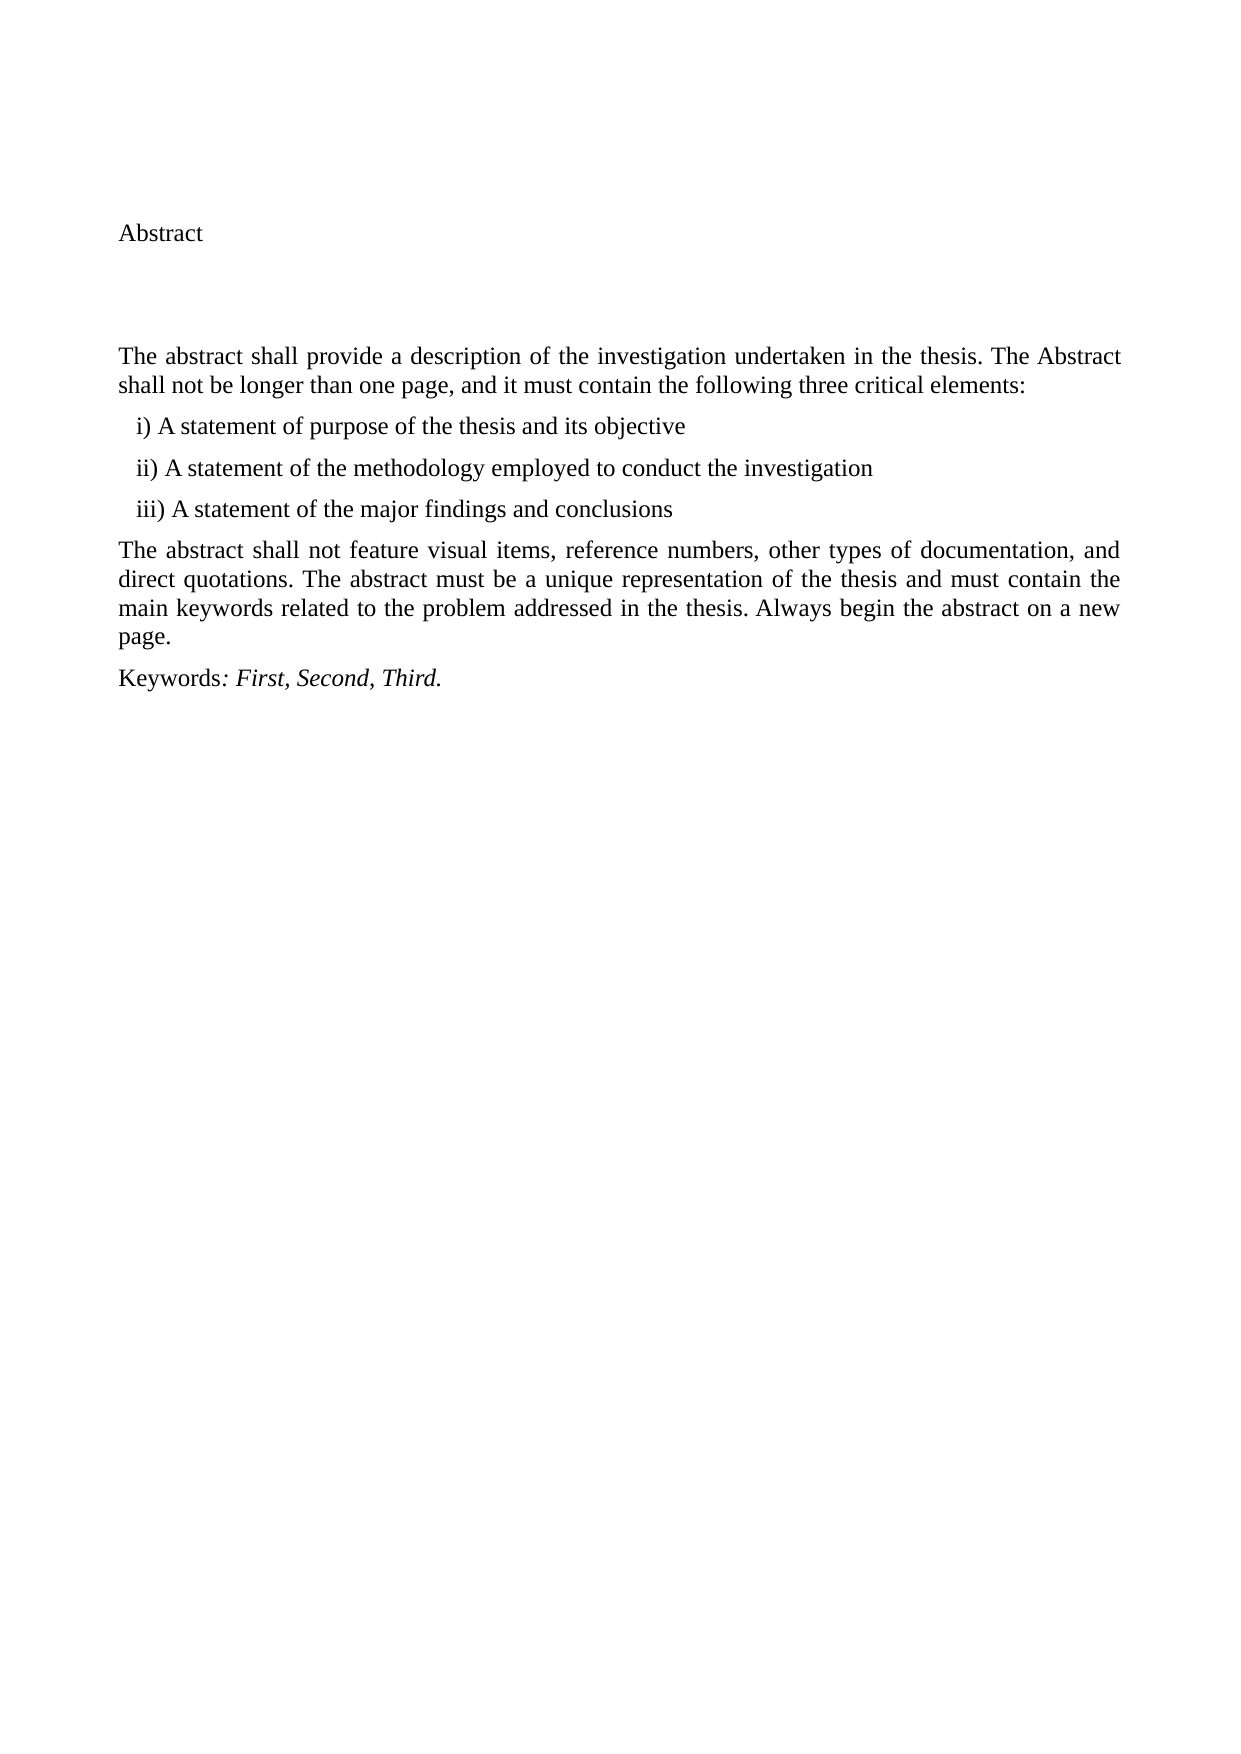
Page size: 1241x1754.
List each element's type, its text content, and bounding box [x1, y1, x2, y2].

text Keywords: First, Second, Third. [118, 663, 1122, 691]
text i) A statement of purpose of the thesis and its objective [136, 411, 1122, 440]
text The abstract shall provide a description of the investigation undertaken in the thesis. The Abstract shall not be longer than one page, and it must contain the following three critical elements: [118, 341, 1122, 399]
text The abstract shall not feature visual items, reference numbers, other types of documentation, and direct quotations. The abstract must be a unique representation of the thesis and must contain the main keywords related to the problem addressed in the thesis. Always begin the abstract on a new page. [118, 535, 1122, 650]
text ii) A statement of the methodology employed to conduct the investigation [136, 453, 1122, 481]
text Abstract [118, 218, 1122, 246]
text iii) A statement of the major findings and conclusions [136, 494, 1122, 523]
